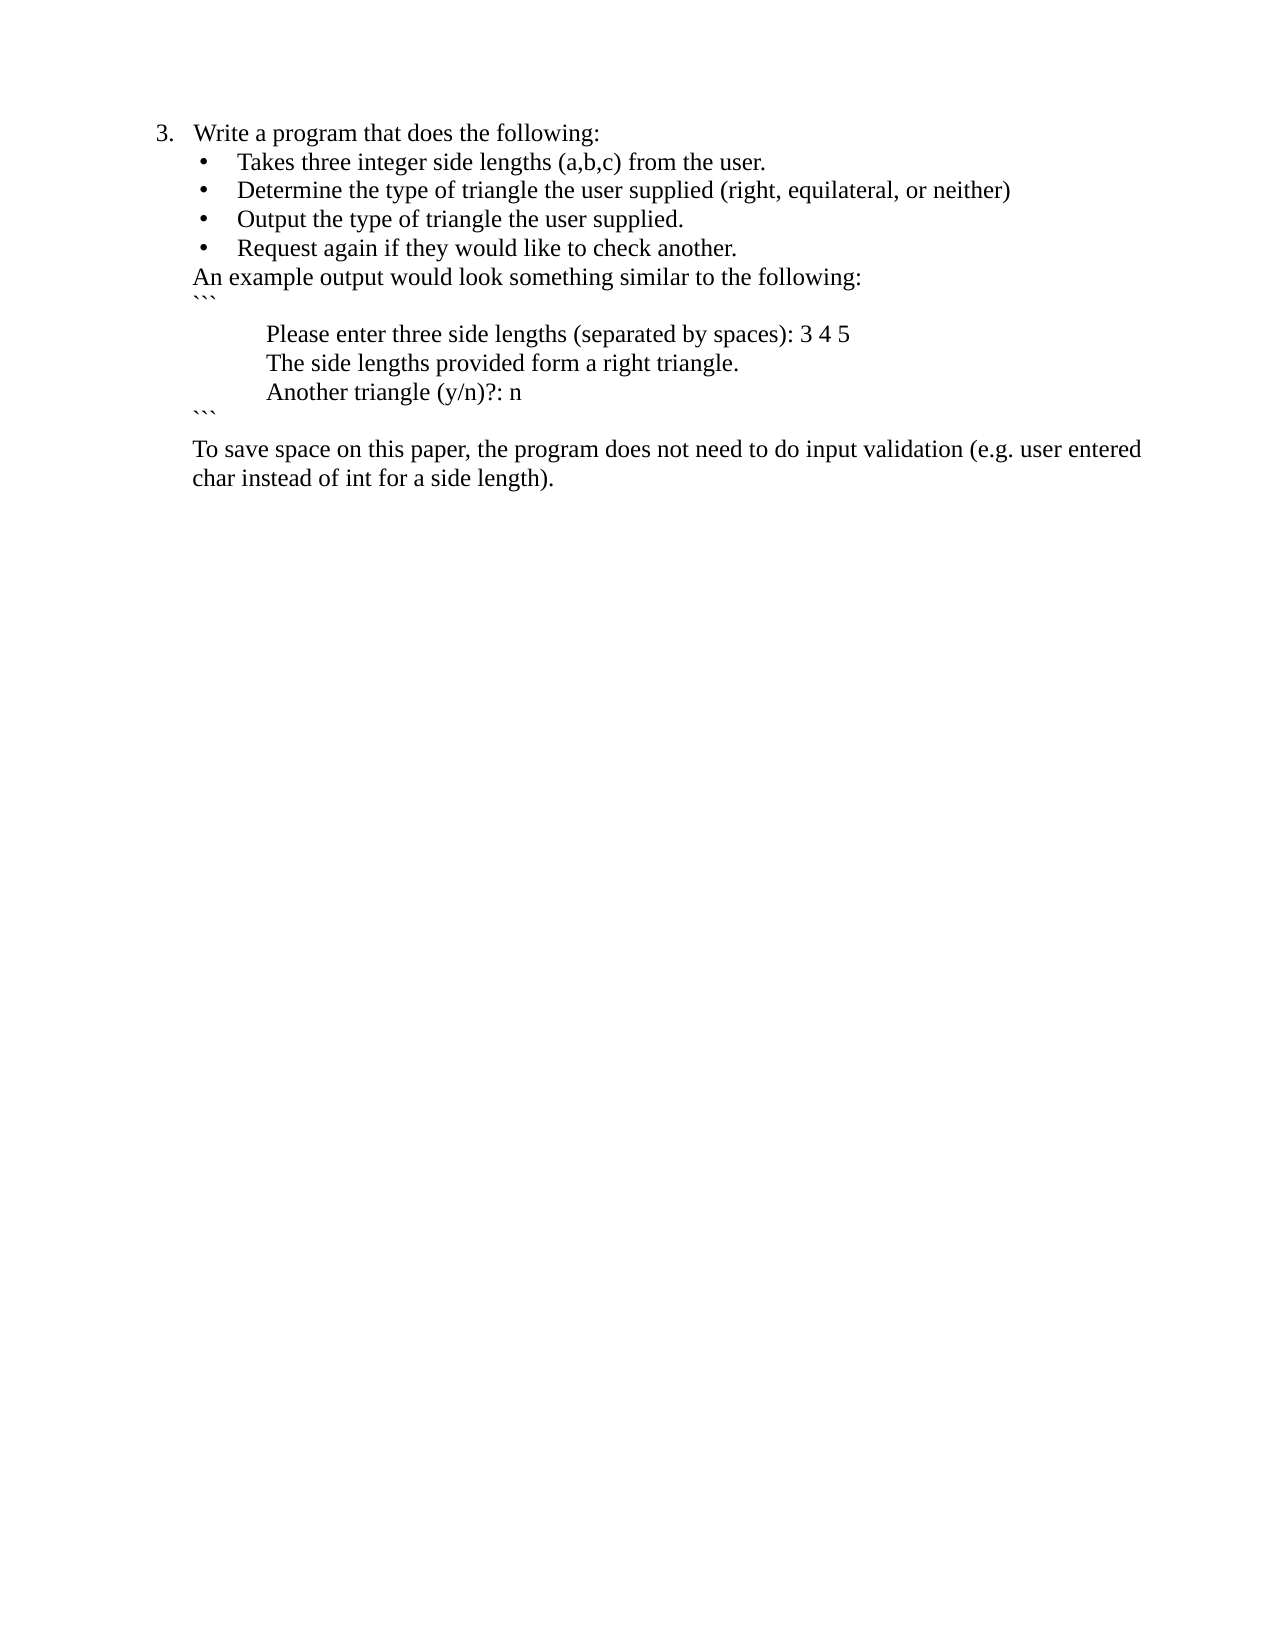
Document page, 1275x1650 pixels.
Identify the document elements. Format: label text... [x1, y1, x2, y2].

list Determine the type of triangle the user supplied (right, equilateral, or neither) [199, 176, 1157, 204]
list Request again if they would like to check another. [199, 233, 1157, 262]
text ``` [118, 406, 1157, 434]
list Takes three integer side lengths (a,b,c) from the user. [199, 147, 1157, 176]
text An example output would look something similar to the following: [118, 262, 1157, 291]
text Another triangle (y/n)?: n [118, 377, 1157, 406]
text To save space on this paper, the program does not need to do input validation (e.g. user entered char instead of int for a side length). [118, 434, 1157, 492]
list Output the type of triangle the user supplied. [199, 204, 1157, 233]
text ``` [118, 291, 1157, 319]
text Please enter three side lengths (separated by spaces): 3 4 5 [118, 319, 1157, 348]
text The side lengths provided form a right triangle. [118, 348, 1157, 377]
list Write a program that does the following: [156, 118, 1157, 147]
